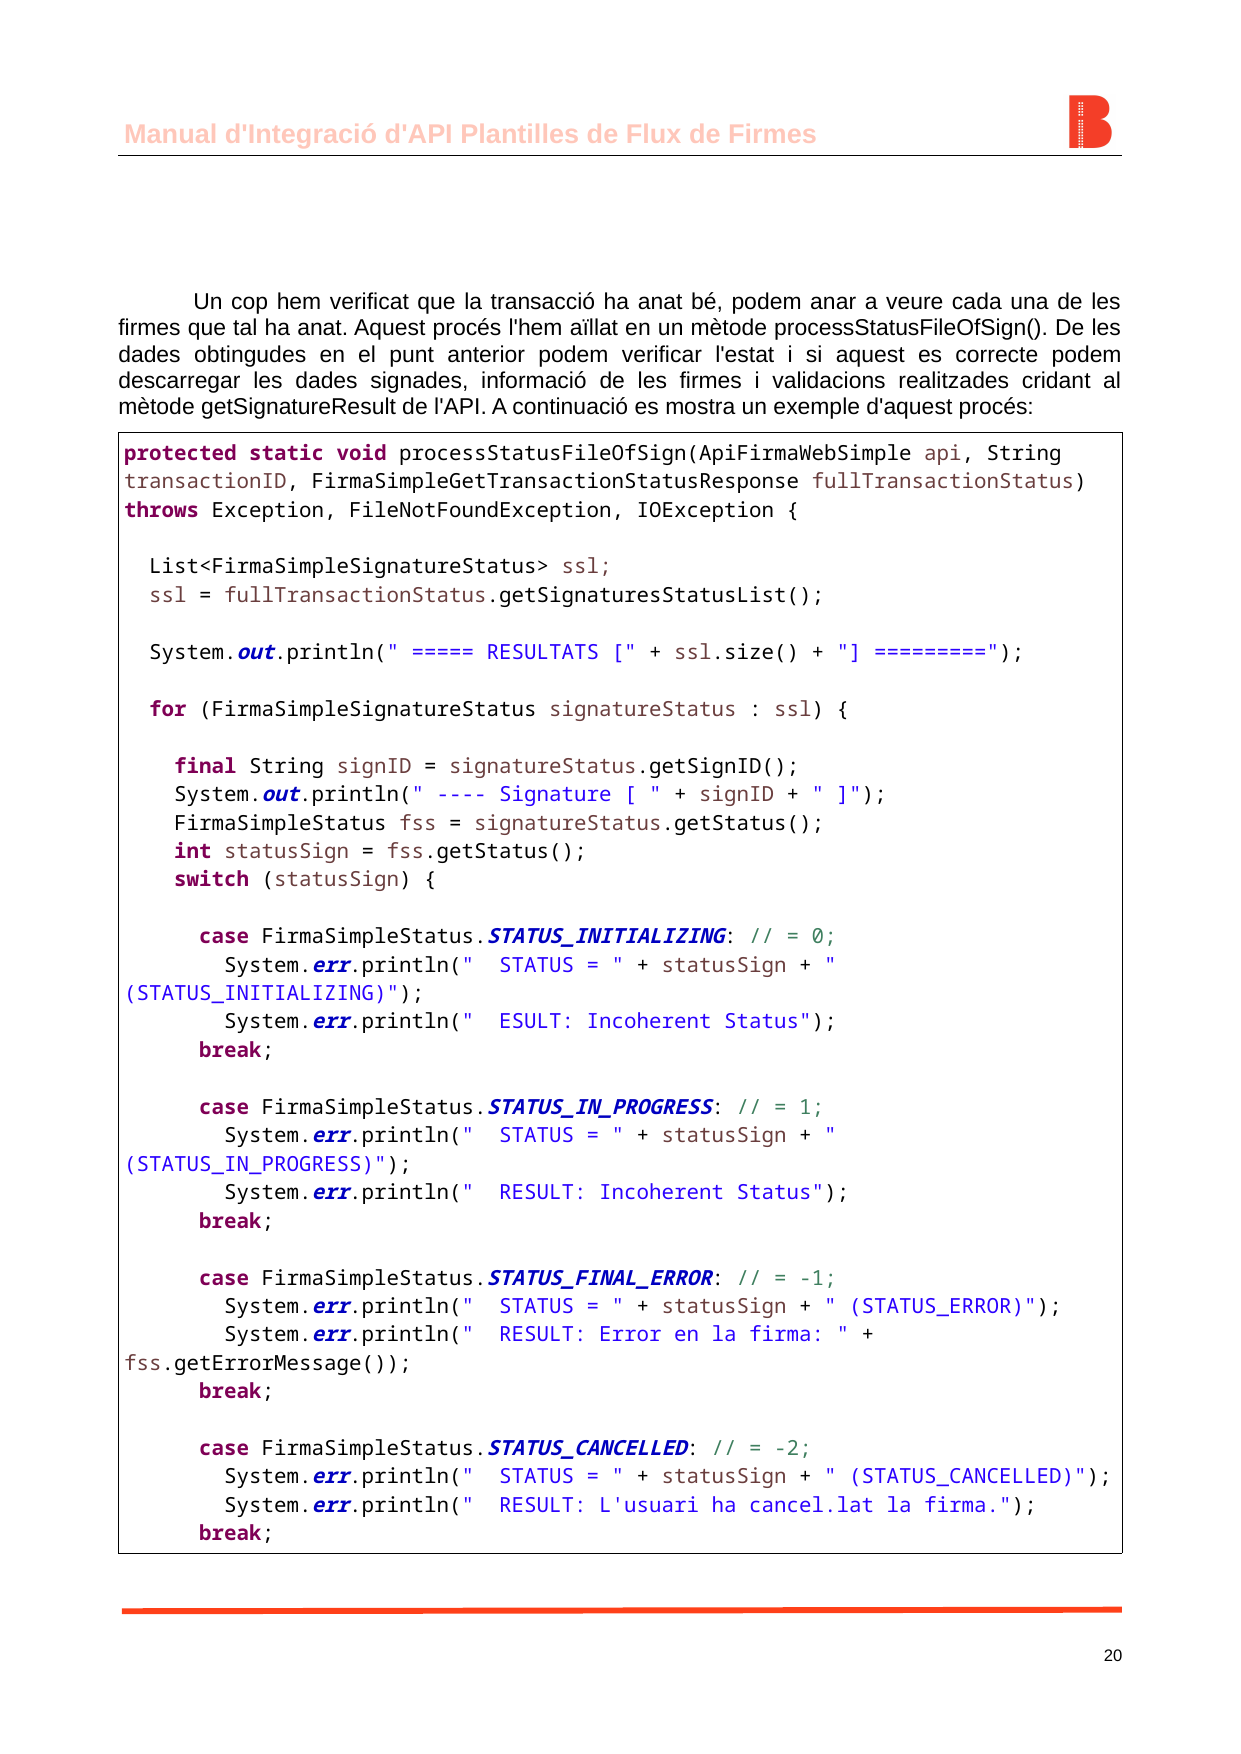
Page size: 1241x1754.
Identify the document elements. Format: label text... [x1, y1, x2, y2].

picture [1063, 94, 1117, 150]
table_header protected static void processStatusFileOfSign(ApiFirmaWebSimple api, String transactionID, FirmaSimpleGetTransactionStatusResponse fullTransactionStatus) throws Exception, FileNotFoundException, IOException { List<FirmaSimpleSignatureStatus> ssl; ssl = fullTransactionStatus.getSignaturesStatusList(); System.out.println(" ===== RESULTATS [" + ssl.size() + "] ========="); for (FirmaSimpleSignatureStatus signatureStatus : ssl) { final String signID = signatureStatus.getSignID(); System.out.println(" ---- Signature [ " + signID + " ]"); FirmaSimpleStatus fss = signatureStatus.getStatus(); int statusSign = fss.getStatus(); switch (statusSign) { case FirmaSimpleStatus.STATUS_INITIALIZING: // = 0; System.err.println(" STATUS = " + statusSign + " (STATUS_INITIALIZING)"); System.err.println(" ESULT: Incoherent Status"); break; case FirmaSimpleStatus.STATUS_IN_PROGRESS: // = 1; System.err.println(" STATUS = " + statusSign + " (STATUS_IN_PROGRESS)"); System.err.println(" RESULT: Incoherent Status"); break; case FirmaSimpleStatus.STATUS_FINAL_ERROR: // = -1; System.err.println(" STATUS = " + statusSign + " (STATUS_ERROR)"); System.err.println(" RESULT: Error en la firma: " + fss.getErrorMessage()); break; case FirmaSimpleStatus.STATUS_CANCELLED: // = -2; System.err.println(" STATUS = " + statusSign + " (STATUS_CANCELLED)"); System.err.println(" RESULT: L'usuari ha cancel.lat la firma."); break; [119, 433, 1122, 1553]
text Un cop hem verificat que la transacció ha anat bé, podem anar a veure cada una de les firmes que tal ha anat. Aquest procés l'hem aïllat en un mètode processStatusFileOfSign(). De les dades obtingudes en el punt anterior podem verificar l'estat i si aquest es correcte podem descarregar les dades signades, informació de les firmes i validacions realitzades cridant al mètode getSignatureResult de l'API. A continuació es mostra un exemple d'aquest procés: [118, 288, 1122, 419]
